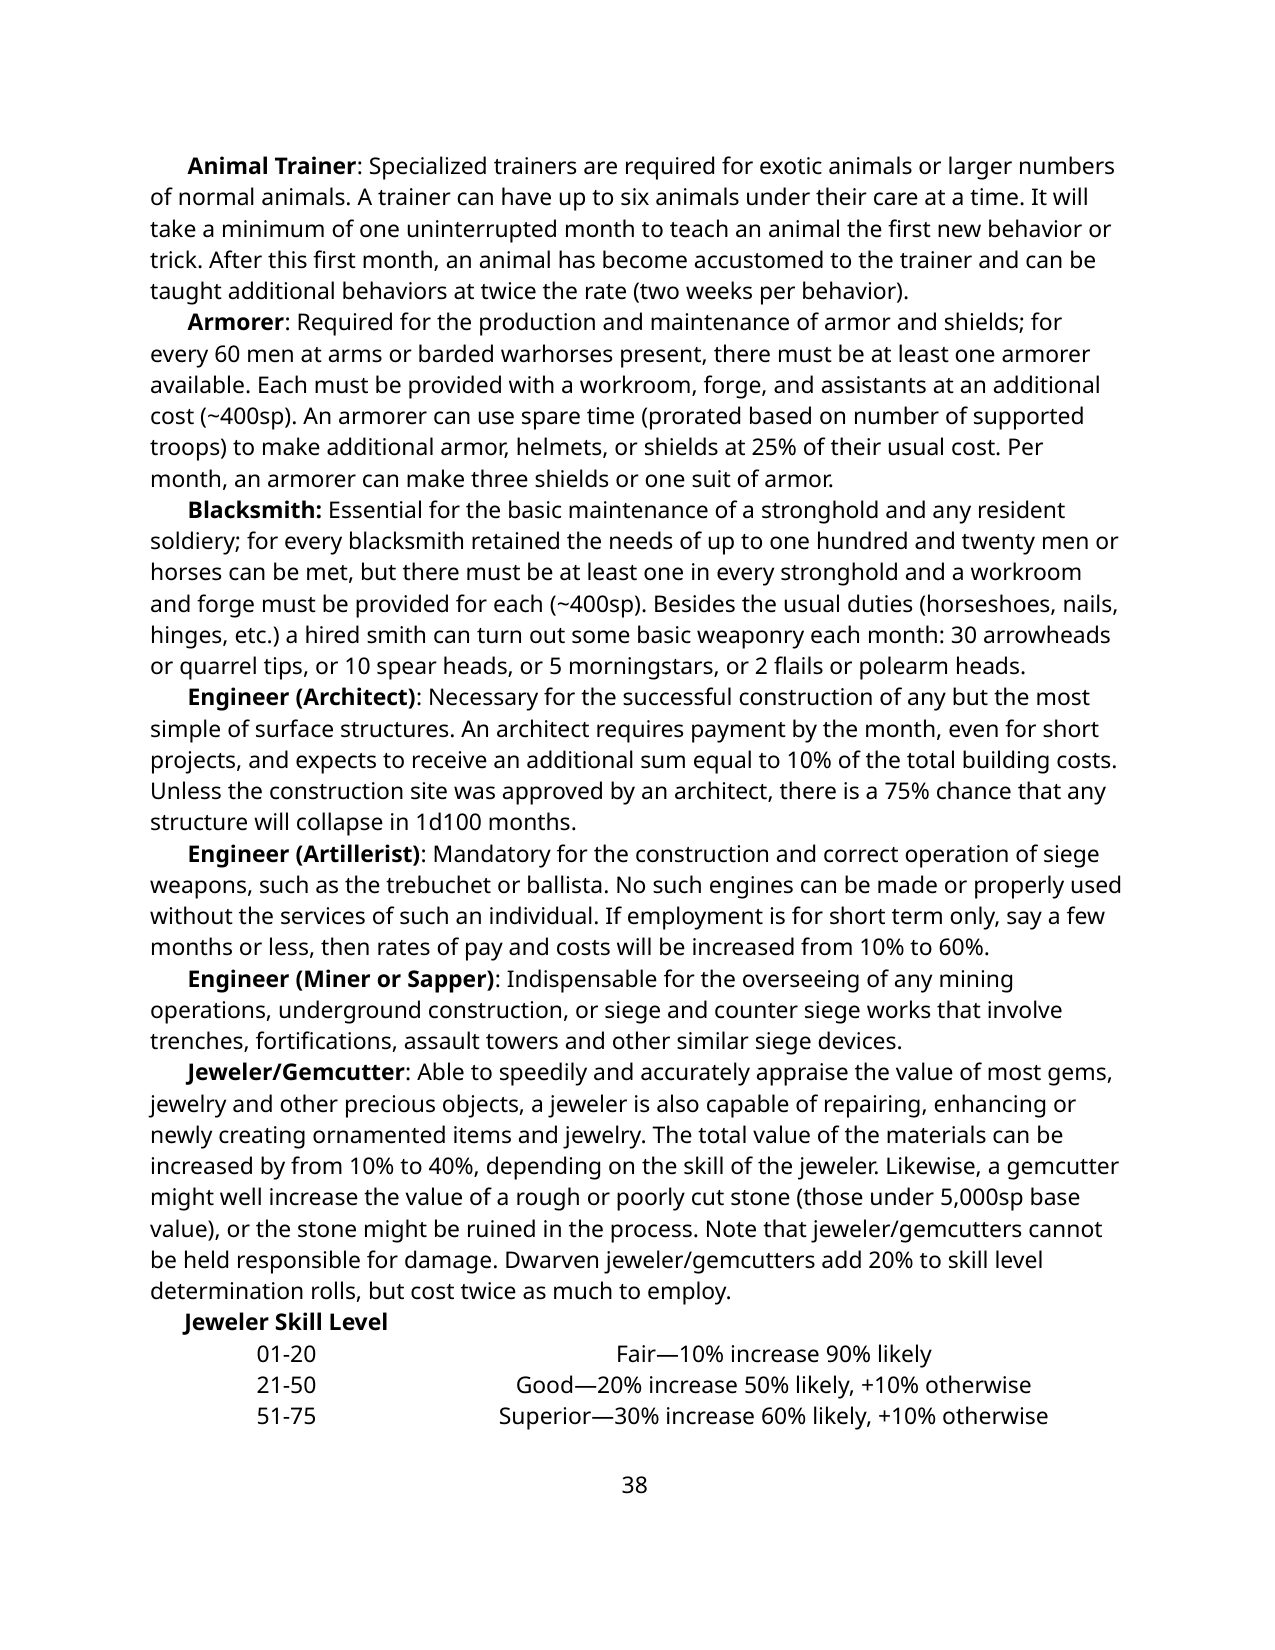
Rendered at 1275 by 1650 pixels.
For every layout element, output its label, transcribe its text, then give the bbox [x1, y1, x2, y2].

table_header Jeweler Skill Level [150, 1306, 422, 1337]
table_cell Good—20% increase 50% likely, +10% otherwise [423, 1369, 1125, 1400]
table_cell 51-75 [150, 1400, 422, 1431]
table_cell Fair—10% increase 90% likely [423, 1338, 1125, 1369]
table_cell Superior—30% increase 60% likely, +10% otherwise [423, 1400, 1125, 1431]
text Engineer (Architect): Necessary for the successful construction of any but the most simple of surface structures. An architect requires payment by the month, even for short projects, and expects to receive an additional sum equal to 10% of the total building costs. Unless the construction site was approved by an architect, there is a 75% chance that any structure will collapse in 1d100 months. [150, 681, 1125, 837]
table_cell 01-20 [150, 1338, 422, 1369]
text Armorer: Required for the production and maintenance of armor and shields; for every 60 men at arms or barded warhorses present, there must be at least one armorer available. Each must be provided with a workroom, forge, and assistants at an additional cost (~400sp). An armorer can use spare time (prorated based on number of supported troops) to make additional armor, helmets, or shields at 25% of their usual cost. Per month, an armorer can make three shields or one suit of armor. [150, 306, 1125, 494]
text Blacksmith: Essential for the basic maintenance of a stronghold and any resident soldiery; for every blacksmith retained the needs of up to one hundred and twenty men or horses can be met, but there must be at least one in every stronghold and a workroom and forge must be provided for each (~400sp). Besides the usual duties (horseshoes, nails, hinges, etc.) a hired smith can turn out some basic weaponry each month: 30 arrowheads or quarrel tips, or 10 spear heads, or 5 morningstars, or 2 flails or polearm heads. [150, 494, 1125, 681]
text Engineer (Miner or Sapper): Indispensable for the overseeing of any mining operations, underground construction, or siege and counter siege works that involve trenches, fortifications, assault towers and other similar siege devices. [150, 962, 1125, 1056]
table_cell 21-50 [150, 1369, 422, 1400]
text Jeweler/Gemcutter: Able to speedily and accurately appraise the value of most gems, jewelry and other precious objects, a jeweler is also capable of repairing, enhancing or newly creating ornamented items and jewelry. The total value of the materials can be increased by from 10% to 40%, depending on the skill of the jeweler. Likewise, a gemcutter might well increase the value of a rough or poorly cut stone (those under 5,000sp base value), or the stone might be ruined in the process. Note that jeweler/gemcutters cannot be held responsible for damage. Dwarven jeweler/gemcutters add 20% to skill level determination rolls, but cost twice as much to employ. [150, 1056, 1125, 1306]
text Animal Trainer: Specialized trainers are required for exotic animals or larger numbers of normal animals. A trainer can have up to six animals under their care at a time. It will take a minimum of one uninterrupted month to teach an animal the first new behavior or trick. After this first month, an animal has become accustomed to the trainer and can be taught additional behaviors at twice the rate (two weeks per behavior). [150, 150, 1125, 306]
table_header [423, 1306, 1125, 1337]
text Engineer (Artillerist): Mandatory for the construction and correct operation of siege weapons, such as the trebuchet or ballista. No such engines can be made or properly used without the services of such an individual. If employment is for short term only, say a few months or less, then rates of pay and costs will be increased from 10% to 60%. [150, 837, 1125, 962]
